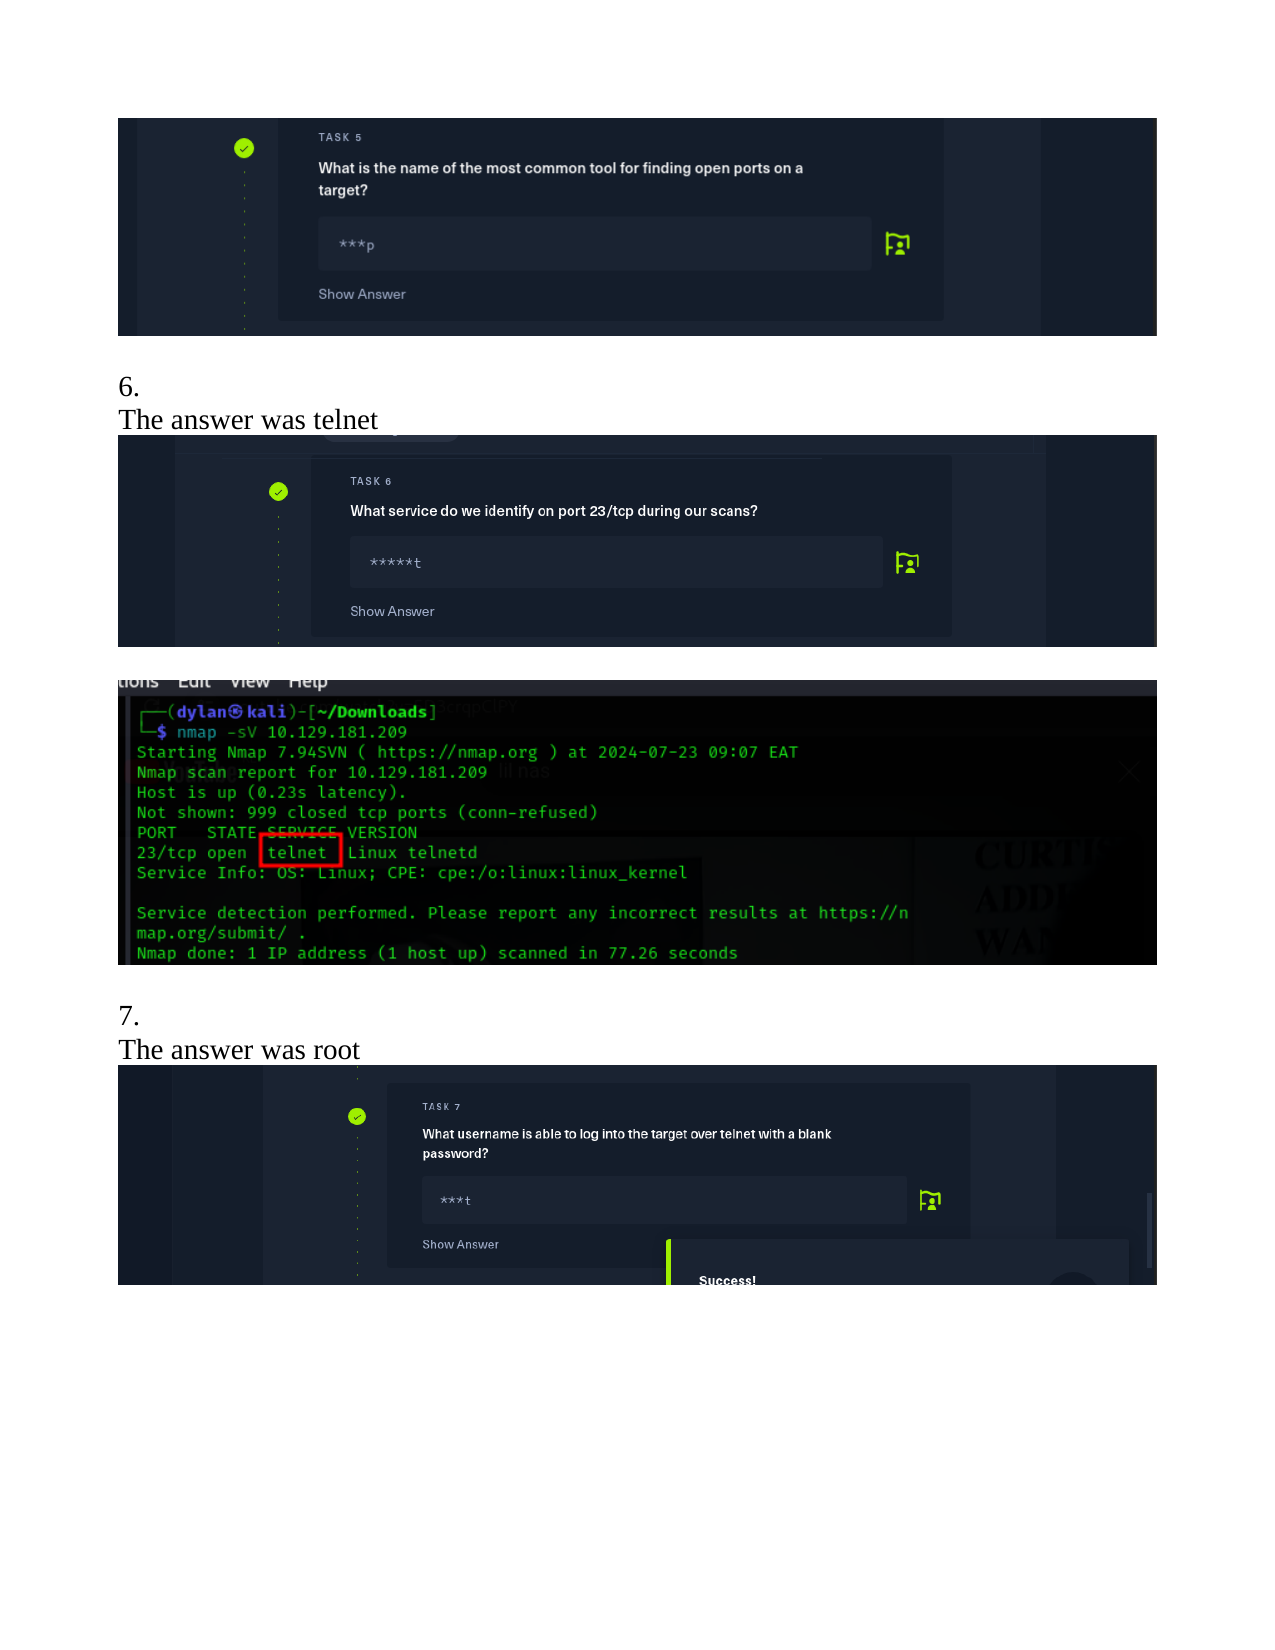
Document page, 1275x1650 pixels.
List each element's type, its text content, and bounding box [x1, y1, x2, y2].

text 7. [118, 998, 1157, 1032]
text The answer was telnet [118, 402, 1157, 435]
text The answer was root [118, 1032, 1157, 1065]
picture [118, 435, 1157, 647]
picture [118, 1065, 1157, 1285]
text 6. [118, 369, 1157, 402]
picture [118, 118, 1157, 336]
picture [118, 680, 1157, 965]
